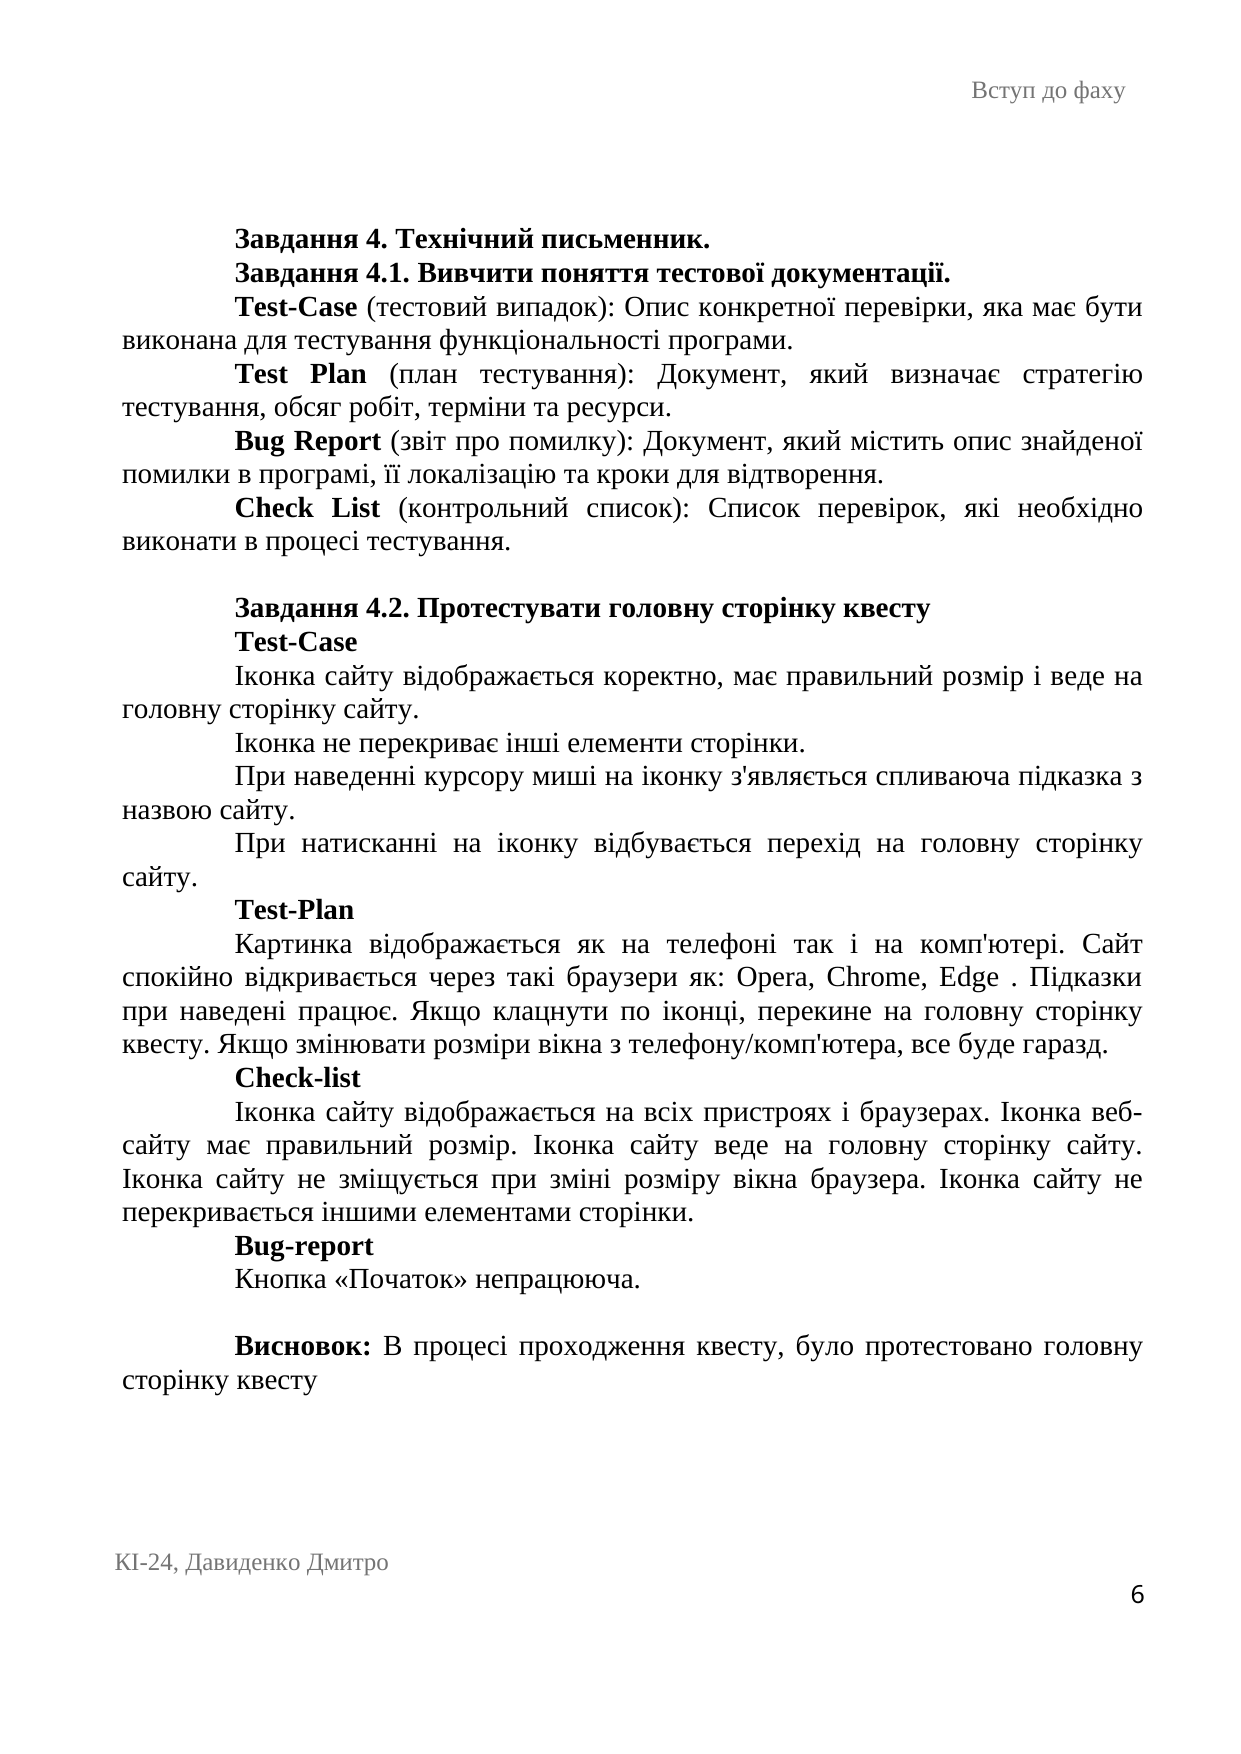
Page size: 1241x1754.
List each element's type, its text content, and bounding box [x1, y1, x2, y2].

text Завдання 4.2. Протестувати головну сторінку квесту [122, 591, 1144, 624]
text При натисканні на іконку відбувається перехід на головну сторінку сайту. [122, 825, 1144, 892]
text Іконка не перекриває інші елементи сторінки. [122, 725, 1144, 758]
text Check-list [122, 1060, 1144, 1094]
text Bug Report (звіт про помилку): Документ, який містить опис знайденої помилки в програмі, її локалізацію та кроки для відтворення. [122, 423, 1144, 490]
text При наведенні курсору миші на іконку з'являється спливаюча підказка з назвою сайту. [122, 758, 1144, 825]
text Check List (контрольний список): Список перевірок, які необхідно виконати в процесі тестування. [122, 490, 1144, 557]
text Bug-report [122, 1228, 1144, 1261]
text Test Plan (план тестування): Документ, який визначає стратегію тестування, обсяг робіт, терміни та ресурси. [122, 356, 1144, 423]
text Іконка сайту відображається коректно, має правильний розмір і веде на головну сторінку сайту. [122, 658, 1144, 725]
text Висновок: В процесі проходження квесту, було протестовано головну сторінку квесту [122, 1328, 1144, 1396]
text Test-Case (тестовий випадок): Опис конкретної перевірки, яка має бути виконана для тестування функціональності програми. [122, 289, 1144, 356]
text Завдання 4. Технічний письменник. [122, 222, 1144, 255]
text Test-Case [122, 624, 1144, 658]
text Кнопка «Початок» непрацююча. [122, 1261, 1144, 1295]
text Іконка сайту відображається на всіх пристроях і браузерах. Іконка веб-сайту має правильний розмір. Іконка сайту веде на головну сторінку сайту. Іконка сайту не зміщується при зміні розміру вікна браузера. Іконка сайту не перекривається іншими елементами сторінки. [122, 1094, 1144, 1228]
text Картинка відображається як на телефоні так і на комп'ютері. Сайт спокійно відкривається через такі браузери як: Opera, Chrome, Edge . Підказки при наведені працює. Якщо клацнути по іконці, перекине на головну сторінку квесту. Якщо змінювати розміри вікна з телефону/комп'ютера, все буде гаразд. [122, 926, 1144, 1060]
text Test-Plan [122, 892, 1144, 926]
text Завдання 4.1. Вивчити поняття тестової документації. [122, 255, 1144, 289]
